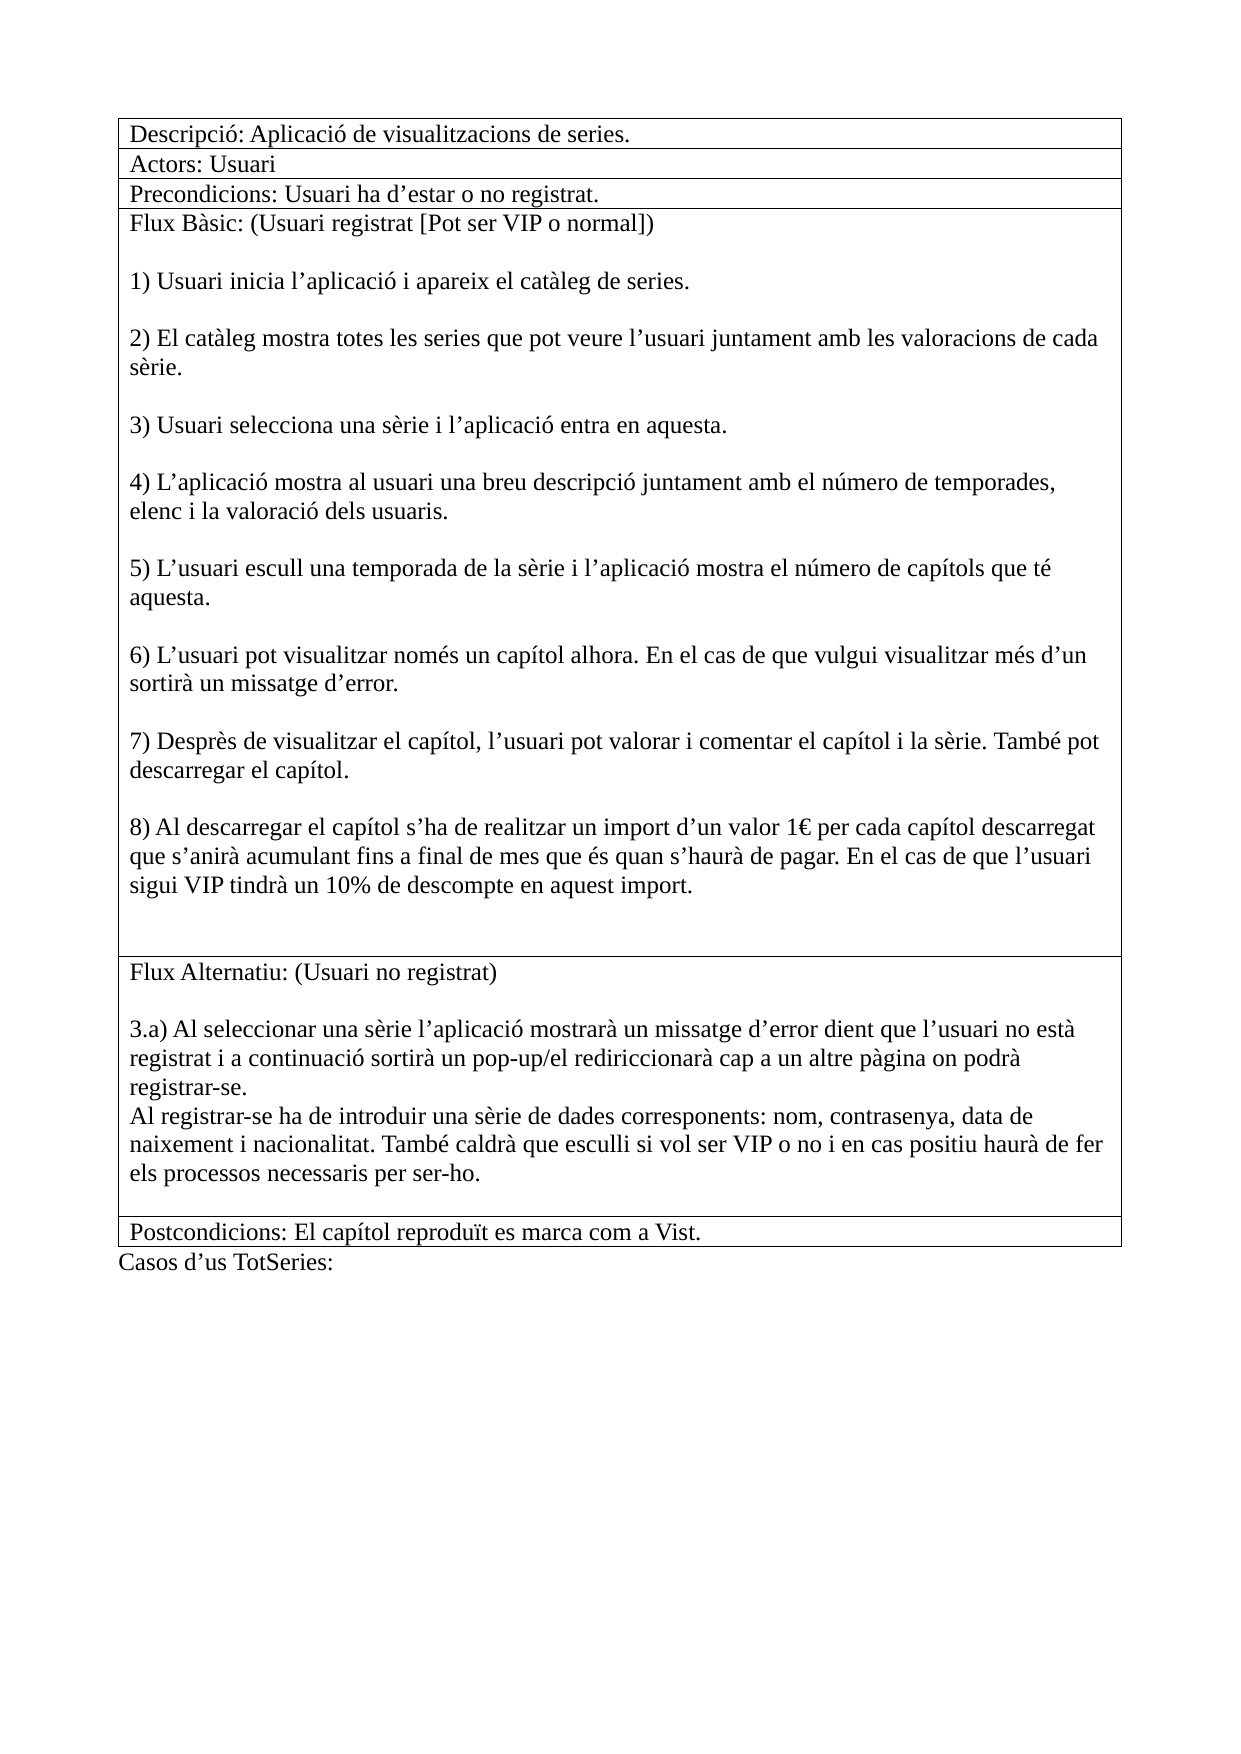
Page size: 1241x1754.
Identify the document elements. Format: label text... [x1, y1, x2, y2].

table_cell Flux Alternatiu: (Usuari no registrat) 3.a) Al seleccionar una sèrie l’aplicació mostrarà un missatge d’error dient que l’usuari no està registrat i a continuació sortirà un pop-up/el rediriccionarà cap a un altre pàgina on podrà registrar-se. Al registrar-se ha de introduir una sèrie de dades corresponents: nom, contrasenya, data de naixement i nacionalitat. També caldrà que esculli si vol ser VIP o no i en cas positiu haurà de fer els processos necessaris per ser-ho. [119, 957, 1121, 1216]
table_cell Actors: Usuari [119, 149, 1121, 178]
table_cell Precondicions: Usuari ha d’estar o no registrat. [119, 179, 1121, 207]
table_cell Flux Bàsic: (Usuari registrat [Pot ser VIP o normal]) 1) Usuari inicia l’aplicació i apareix el catàleg de series. 2) El catàleg mostra totes les series que pot veure l’usuari juntament amb les valoracions de cada sèrie. 3) Usuari selecciona una sèrie i l’aplicació entra en aquesta. 4) L’aplicació mostra al usuari una breu descripció juntament amb el número de temporades, elenc i la valoració dels usuaris. 5) L’usuari escull una temporada de la sèrie i l’aplicació mostra el número de capítols que té aquesta. 6) L’usuari pot visualitzar només un capítol alhora. En el cas de que vulgui visualitzar més d’un sortirà un missatge d’error. 7) Desprès de visualitzar el capítol, l’usuari pot valorar i comentar el capítol i la sèrie. També pot descarregar el capítol. 8) Al descarregar el capítol s’ha de realitzar un import d’un valor 1€ per cada capítol descarregat que s’anirà acumulant fins a final de mes que és quan s’haurà de pagar. En el cas de que l’usuari sigui VIP tindrà un 10% de descompte en aquest import. [119, 209, 1121, 956]
table_header Descripció: Aplicació de visualitzacions de series. [119, 119, 1121, 148]
table_cell Postcondicions: El capítol reproduït es marca com a Vist. [119, 1217, 1121, 1246]
text Casos d’us TotSeries: [118, 1247, 1122, 1275]
